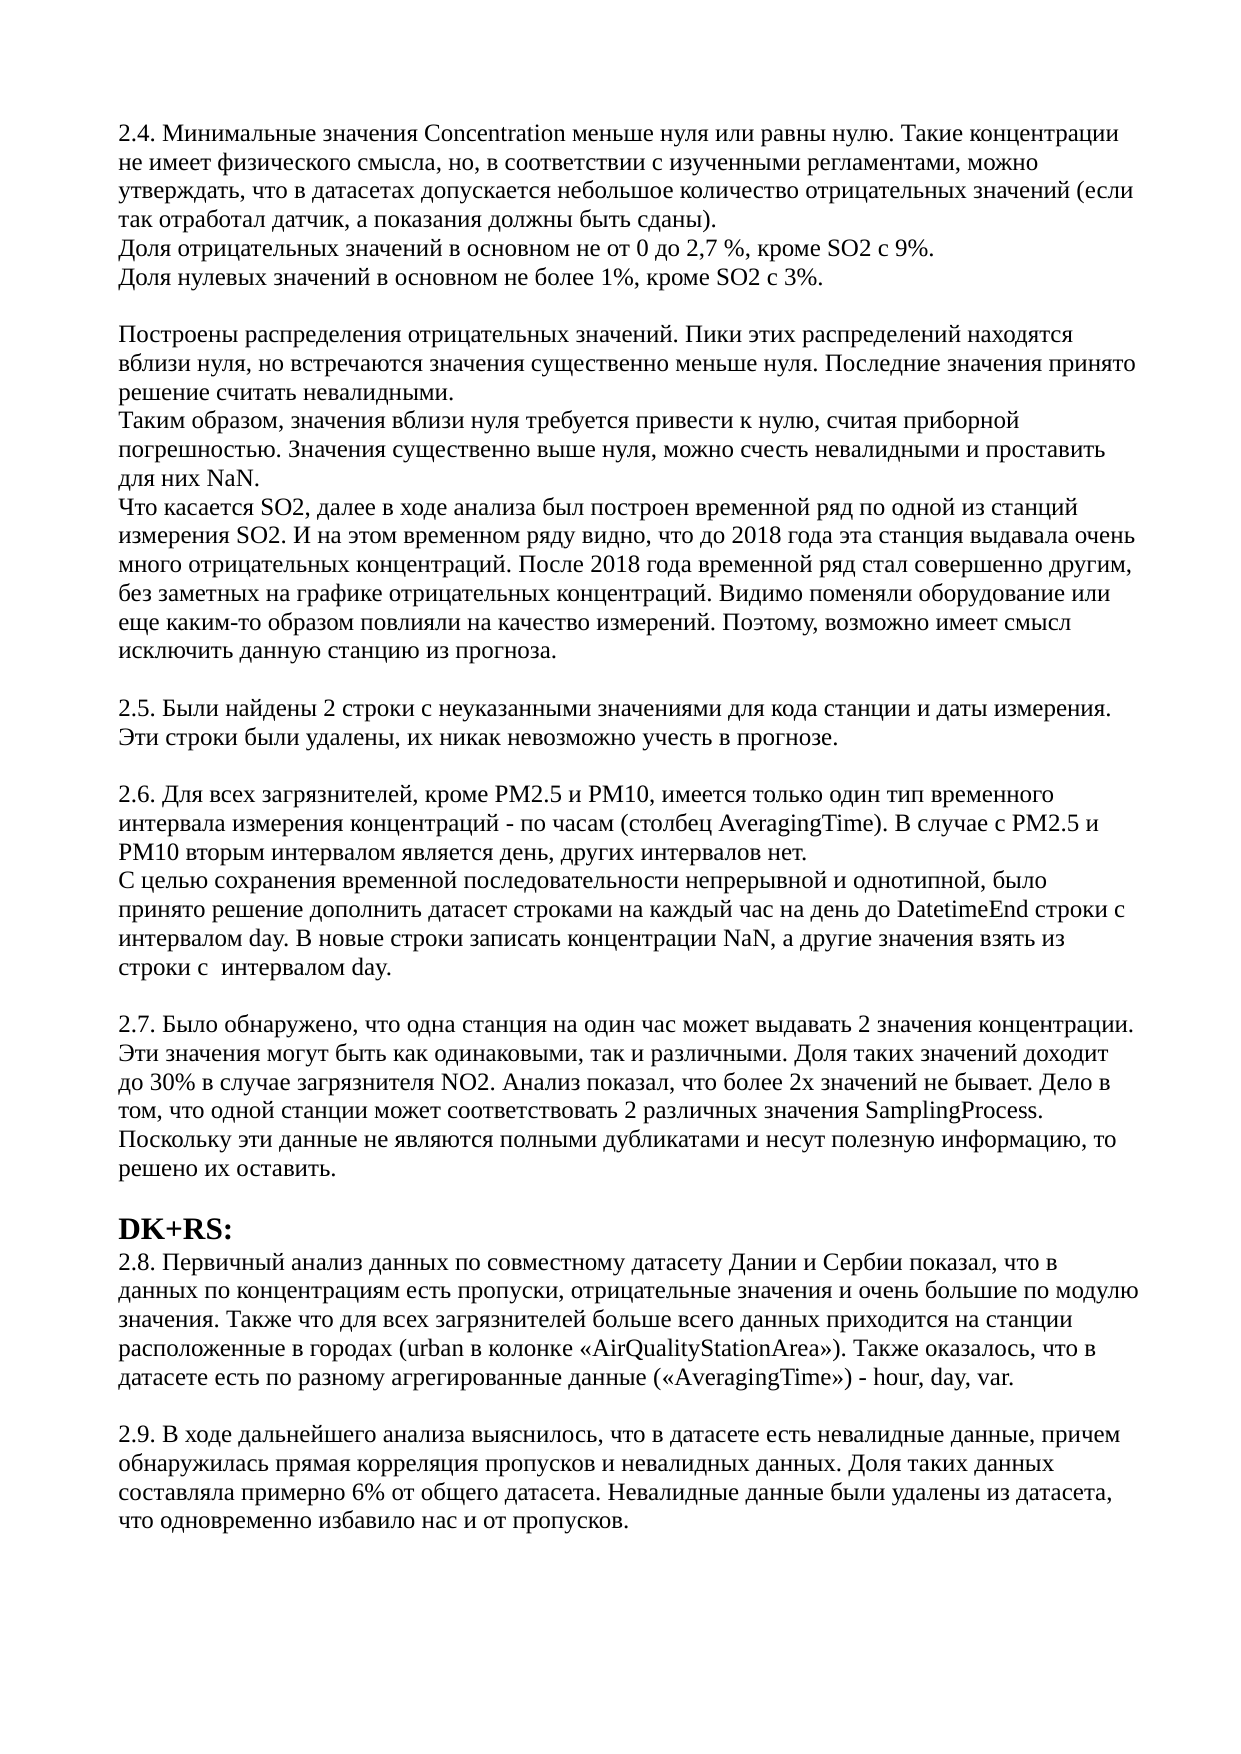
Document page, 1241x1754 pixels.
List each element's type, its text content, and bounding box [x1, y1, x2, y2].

text Поскольку эти данные не являются полными дубликатами и несут полезную информацию, то решено их оставить. [118, 1124, 1140, 1182]
text С целью сохранения временной последовательности непрерывной и однотипной, было принято решение дополнить датасет строками на каждый час на день до DatetimeEnd строки с интервалом day. В новые строки записать концентрации NaN, а другие значения взять из строки с интервалом day. [118, 866, 1140, 981]
text Доля отрицательных значений в основном не от 0 до 2,7 %, кроме SO2 с 9%. [118, 233, 1140, 262]
text 2.7. Было обнаружено, что одна станция на один час может выдавать 2 значения концентрации. Эти значения могут быть как одинаковыми, так и различными. Доля таких значений доходит до 30% в случае загрязнителя NO2. Анализ показал, что более 2х значений не бывает. Дело в том, что одной станции может соответствовать 2 различных значения SamplingProcess. [118, 1009, 1140, 1124]
text 2.8. Первичный анализ данных по совместному датасету Дании и Сербии показал, что в данных по концентрациям есть пропуски, отрицательные значения и очень большие по модулю значения. Также что для всех загрязнителей больше всего данных приходится на станции расположенные в городах (urban в колонке «AirQualityStationArea»). Также оказалось, что в датасете есть по разному агрегированные данные («AveragingTime») - hour, day, var. [118, 1247, 1140, 1390]
text Доля нулевых значений в основном не более 1%, кроме SO2 с 3%. [118, 262, 1140, 291]
text Таким образом, значения вблизи нуля требуется привести к нулю, считая приборной погрешностью. Значения существенно выше нуля, можно счесть невалидными и проставить для них NaN. [118, 406, 1140, 492]
text 2.4. Минимальные значения Concentration меньше нуля или равны нулю. Такие концентрации не имеет физического смысла, но, в соответствии с изученными регламентами, можно утверждать, что в датасетах допускается небольшое количество отрицательных значений (если так отработал датчик, а показания должны быть сданы). [118, 118, 1140, 233]
text Построены распределения отрицательных значений. Пики этих распределений находятся вблизи нуля, но встречаются значения существенно меньше нуля. Последние значения принято решение считать невалидными. [118, 319, 1140, 406]
text 2.6. Для всех загрязнителей, кроме PM2.5 и PM10, имеется только один тип временного интервала измерения концентраций - по часам (столбец AveragingTime). В случае с PM2.5 и PM10 вторым интервалом является день, других интервалов нет. [118, 779, 1140, 866]
text 2.5. Были найдены 2 строки с неуказанными значениями для кода станции и даты измерения. Эти строки были удалены, их никак невозможно учесть в прогнозе. [118, 693, 1140, 751]
text DK+RS: [118, 1211, 1140, 1247]
text Что касается SO2, далее в ходе анализа был построен временной ряд по одной из станций измерения SO2. И на этом временном ряду видно, что до 2018 года эта станция выдавала очень много отрицательных концентраций. После 2018 года временной ряд стал совершенно другим, без заметных на графике отрицательных концентраций. Видимо поменяли оборудование или еще каким-то образом повлияли на качество измерений. Поэтому, возможно имеет смысл исключить данную станцию из прогноза. [118, 492, 1140, 664]
text 2.9. В ходе дальнейшего анализа выяснилось, что в датасете есть невалидные данные, причем обнаружилась прямая корреляция пропусков и невалидных данных. Доля таких данных составляла примерно 6% от общего датасета. Невалидные данные были удалены из датасета, что одновременно избавило нас и от пропусков. [118, 1419, 1140, 1534]
